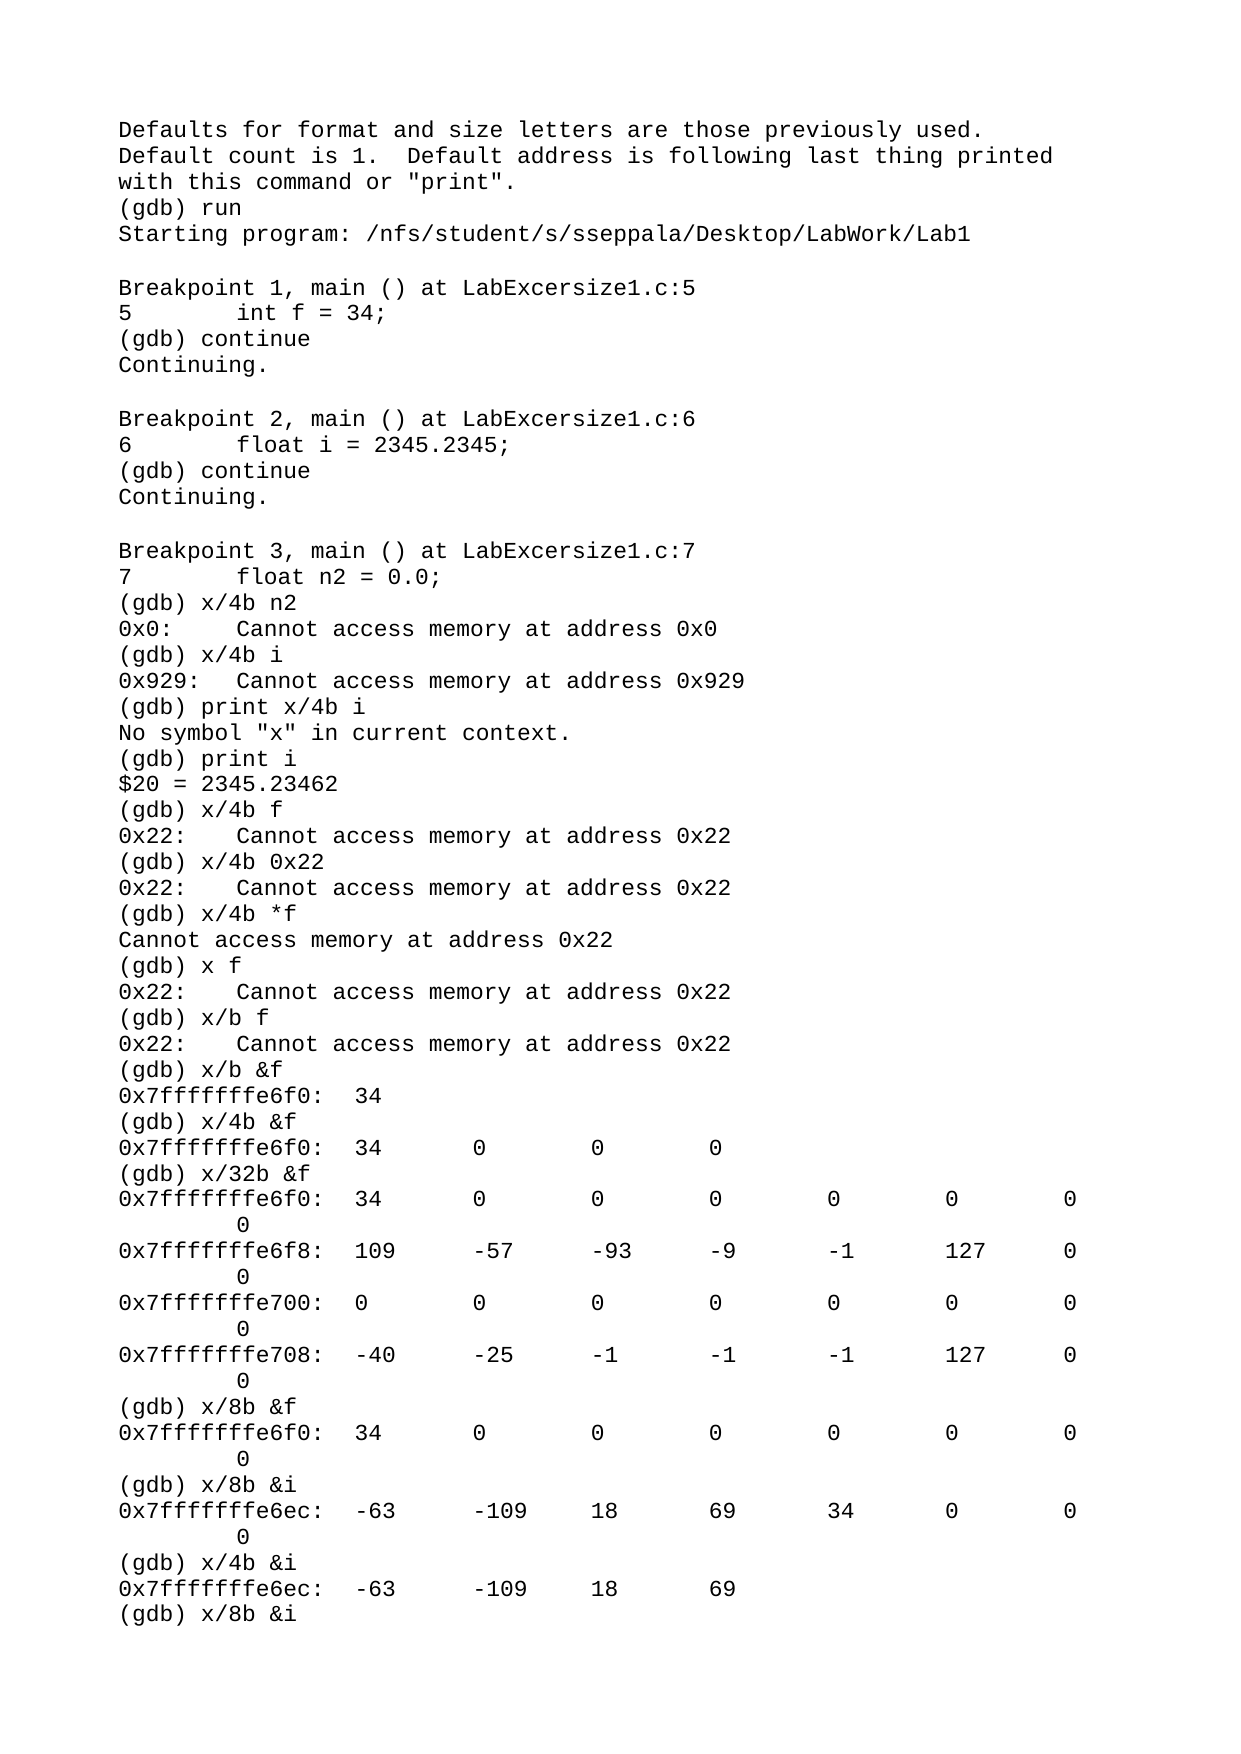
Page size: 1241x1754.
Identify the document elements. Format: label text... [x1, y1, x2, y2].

text (gdb) x/4b n2 [118, 591, 1122, 617]
text 0x7fffffffe6f0: 34 [118, 1084, 1122, 1110]
text 7 float n2 = 0.0; [118, 565, 1122, 591]
text 6 float i = 2345.2345; [118, 433, 1122, 459]
text 0x22: Cannot access memory at address 0x22 [118, 877, 1122, 902]
text (gdb) x/8b &i [118, 1603, 1122, 1629]
text (gdb) x/32b &f [118, 1162, 1122, 1188]
text (gdb) x/b &f [118, 1058, 1122, 1084]
text (gdb) x/4b f [118, 799, 1122, 825]
text 0x7fffffffe6ec: -63 -109 18 69 34 0 0 0 [118, 1499, 1122, 1551]
text (gdb) x/b f [118, 1006, 1122, 1032]
text 0x0: Cannot access memory at address 0x0 [118, 617, 1122, 643]
text (gdb) x/8b &i [118, 1473, 1122, 1499]
text 0x7fffffffe708: -40 -25 -1 -1 -1 127 0 0 [118, 1343, 1122, 1395]
text Breakpoint 3, main () at LabExcersize1.c:7 [118, 539, 1122, 565]
text Defaults for format and size letters are those previously used. [118, 118, 1122, 144]
text (gdb) x/4b &i [118, 1551, 1122, 1577]
text 0x22: Cannot access memory at address 0x22 [118, 980, 1122, 1006]
text 0x7fffffffe6ec: -63 -109 18 69 [118, 1577, 1122, 1603]
text 0x22: Cannot access memory at address 0x22 [118, 1032, 1122, 1058]
text (gdb) x/4b &f [118, 1110, 1122, 1136]
text 0x7fffffffe6f0: 34 0 0 0 0 0 0 0 [118, 1421, 1122, 1473]
text Default count is 1. Default address is following last thing printed [118, 144, 1122, 170]
text (gdb) x f [118, 954, 1122, 980]
text 5 int f = 34; [118, 302, 1122, 328]
text (gdb) x/4b 0x22 [118, 851, 1122, 877]
text Breakpoint 1, main () at LabExcersize1.c:5 [118, 276, 1122, 302]
text 0x7fffffffe6f0: 34 0 0 0 [118, 1136, 1122, 1162]
text 0x929: Cannot access memory at address 0x929 [118, 669, 1122, 695]
text Continuing. [118, 485, 1122, 511]
text Continuing. [118, 354, 1122, 379]
text Breakpoint 2, main () at LabExcersize1.c:6 [118, 408, 1122, 433]
text 0x7fffffffe700: 0 0 0 0 0 0 0 0 [118, 1292, 1122, 1343]
text (gdb) print i [118, 747, 1122, 773]
text 0x7fffffffe6f0: 34 0 0 0 0 0 0 0 [118, 1188, 1122, 1240]
text Starting program: /nfs/student/s/sseppala/Desktop/LabWork/Lab1 [118, 222, 1122, 248]
text (gdb) x/8b &f [118, 1395, 1122, 1421]
text Cannot access memory at address 0x22 [118, 928, 1122, 954]
text 0x22: Cannot access memory at address 0x22 [118, 825, 1122, 851]
text 0x7fffffffe6f8: 109 -57 -93 -9 -1 127 0 0 [118, 1240, 1122, 1292]
text with this command or "print". [118, 170, 1122, 196]
text (gdb) print x/4b i [118, 695, 1122, 721]
text $20 = 2345.23462 [118, 773, 1122, 799]
text (gdb) run [118, 196, 1122, 222]
text (gdb) continue [118, 459, 1122, 485]
text No symbol "x" in current context. [118, 721, 1122, 747]
text (gdb) continue [118, 328, 1122, 354]
text (gdb) x/4b *f [118, 902, 1122, 928]
text (gdb) x/4b i [118, 643, 1122, 669]
